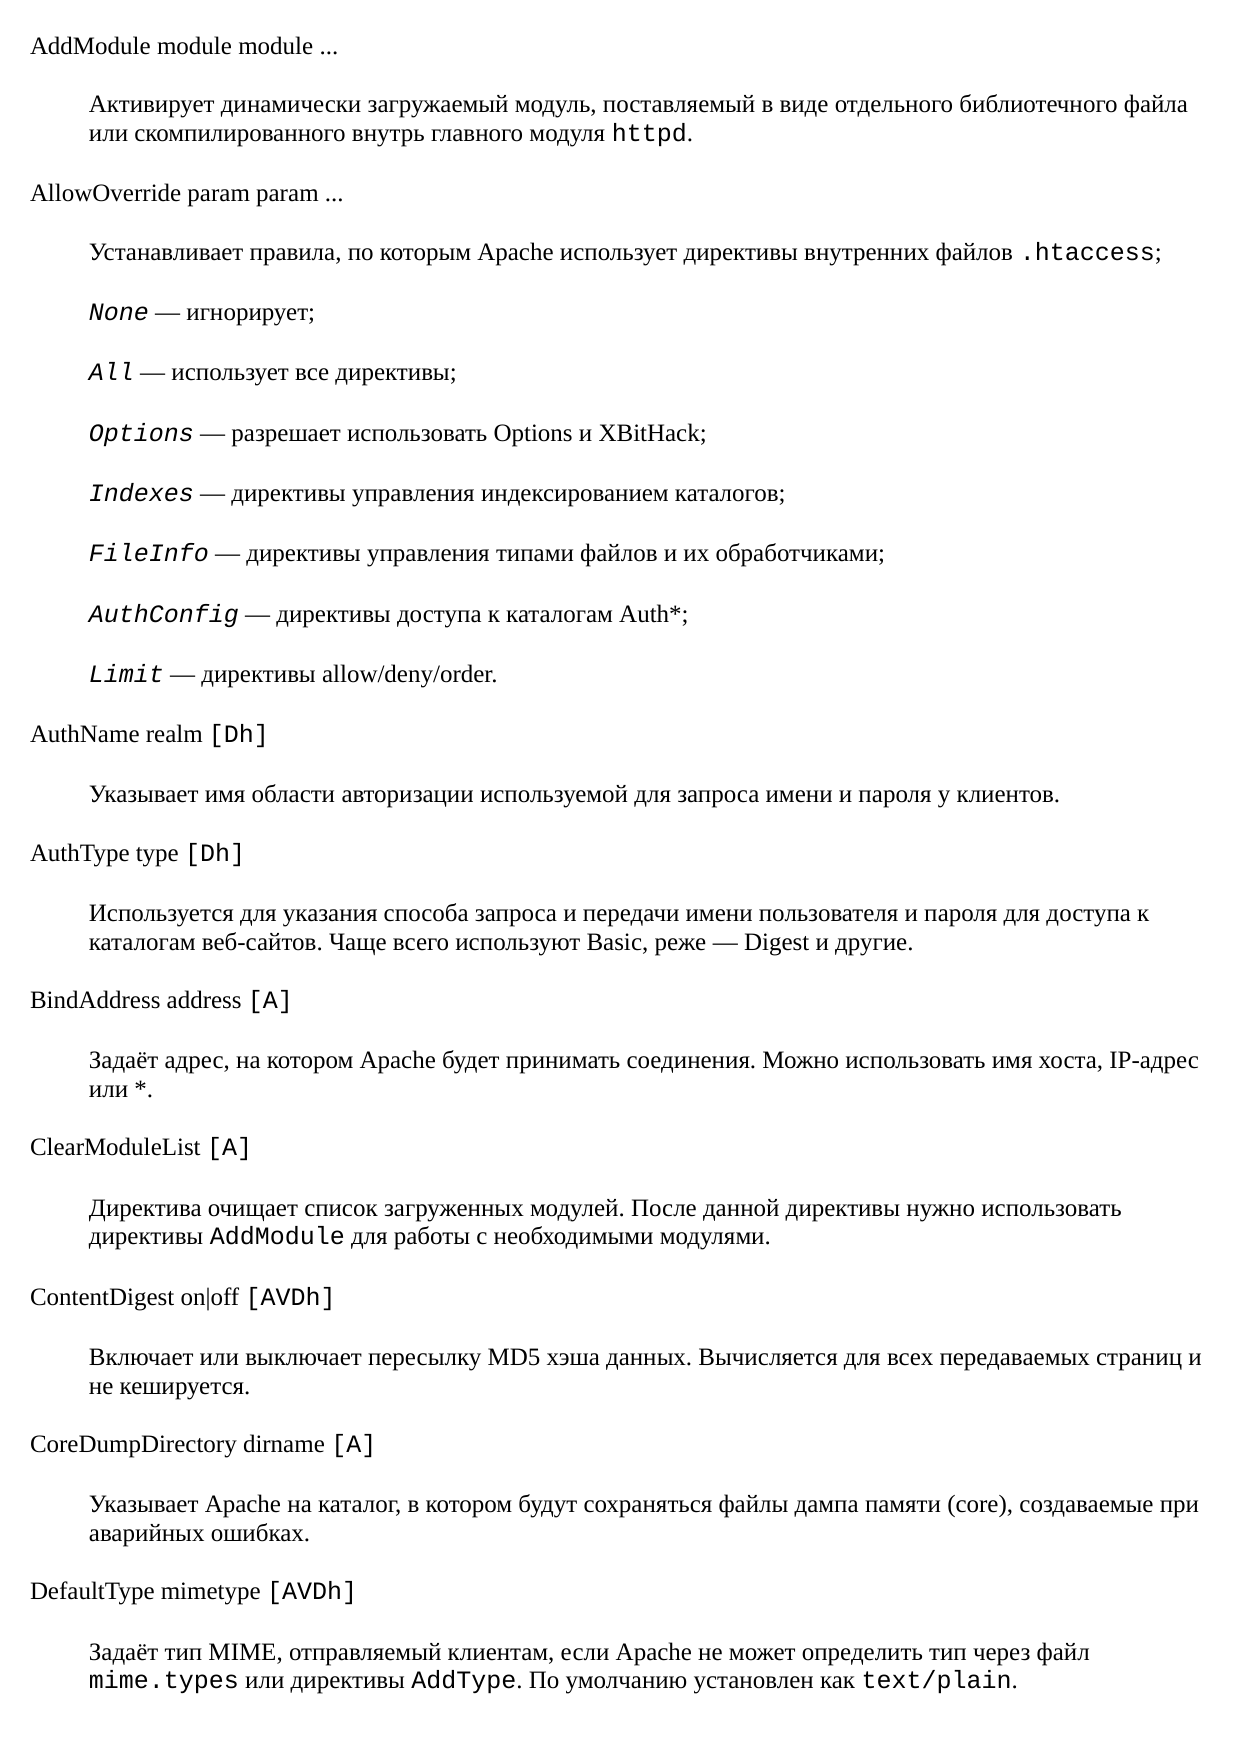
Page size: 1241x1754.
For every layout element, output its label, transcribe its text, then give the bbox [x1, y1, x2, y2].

list Указывает имя области авторизации используемой для запроса имени и пароля у клиентов. [89, 779, 1211, 808]
subtitle CoreDumpDirectory dirname [A] [30, 1429, 1211, 1460]
list Указывает Apache на каталог, в котором будут сохраняться файлы дампа памяти (core), создаваемые при аварийных ошибках. [89, 1489, 1211, 1547]
list AuthConfig — директивы доступа к каталогам Auth*; [89, 599, 1211, 629]
list Директива очищает список загруженных модулей. После данной директивы нужно использовать директивы AddModule для работы с необходимыми модулями. [89, 1193, 1211, 1252]
list Задаёт адрес, на котором Apache будет принимать соединения. Можно использовать имя хоста, IP-адрес или *. [89, 1045, 1211, 1103]
list Options — разрешает использовать Options и XBitHack; [89, 418, 1211, 448]
list Включает или выключает пересылку MD5 хэша данных. Вычисляется для всех передаваемых страниц и не кешируется. [89, 1342, 1211, 1399]
list All — использует все директивы; [89, 357, 1211, 388]
subtitle AuthType type [Dh] [30, 838, 1211, 869]
subtitle AddModule module module ... [30, 31, 1211, 60]
subtitle BindAddress address [A] [30, 985, 1211, 1016]
subtitle ContentDigest on|off [AVDh] [30, 1282, 1211, 1313]
subtitle AllowOverride param param ... [30, 178, 1211, 207]
list Indexes — директивы управления индексированием каталогов; [89, 478, 1211, 509]
subtitle AuthName realm [Dh] [30, 719, 1211, 750]
list Активирует динамически загружаемый модуль, поставляемый в виде отдельного библиотечного файла или скомпилированного внутрь главного модуля httpd. [89, 89, 1211, 149]
list Задаёт тип MIME, отправляемый клиентам, если Apache не может определить тип через файл mime.types или директивы AddType. По умолчанию установлен как text/plain. [89, 1637, 1211, 1696]
list Используется для указания способа запроса и передачи имени пользователя и пароля для доступа к каталогам веб-сайтов. Чаще всего используют Basic, реже — Digest и другие. [89, 898, 1211, 956]
subtitle ClearModuleList [A] [30, 1132, 1211, 1163]
list Устанавливает правила, по которым Apache использует директивы внутренних файлов .htaccess; [89, 237, 1211, 268]
list None — игнорирует; [89, 297, 1211, 328]
list Limit — директивы allow/deny/order. [89, 659, 1211, 690]
subtitle DefaultType mimetype [AVDh] [30, 1576, 1211, 1607]
list FileInfo — директивы управления типами файлов и их обработчиками; [89, 538, 1211, 569]
